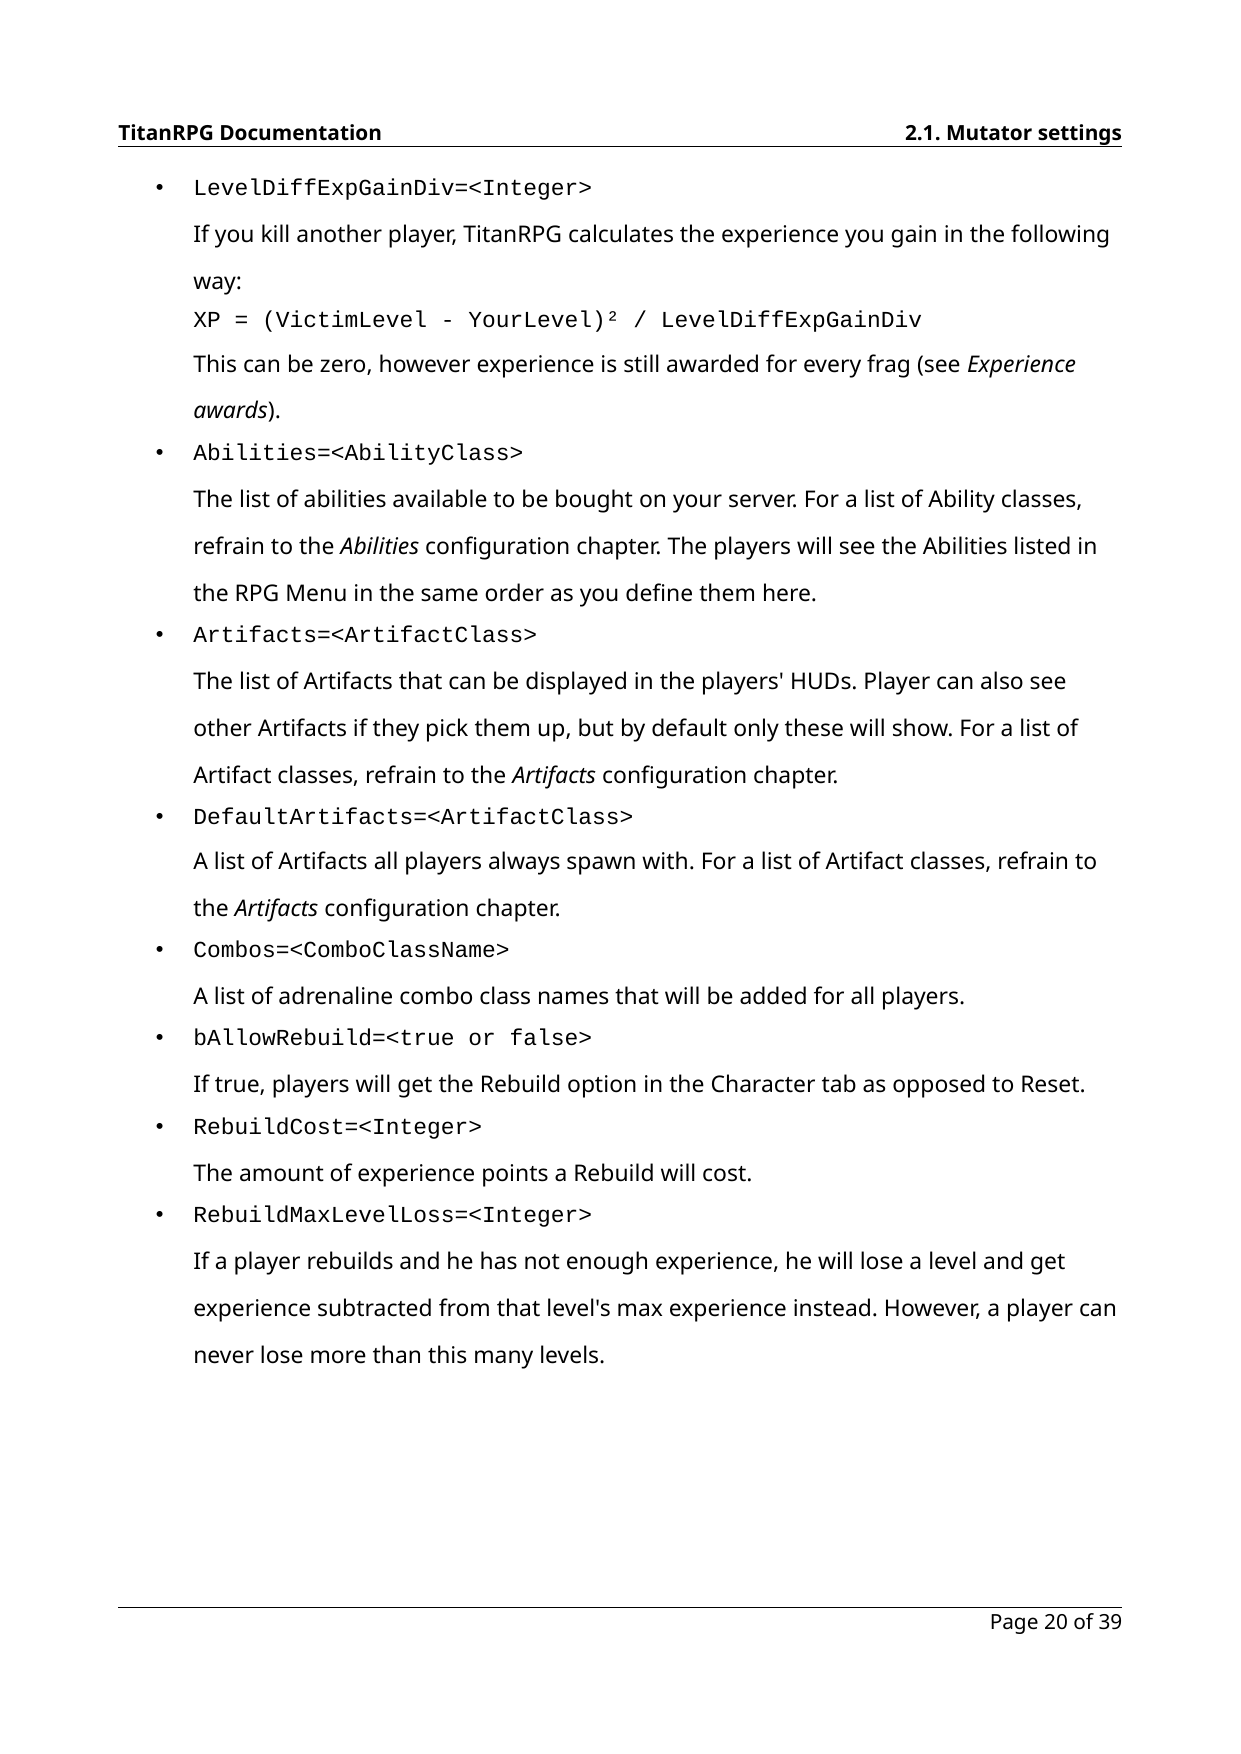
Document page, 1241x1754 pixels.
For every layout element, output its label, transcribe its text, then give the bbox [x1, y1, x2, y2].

list bAllowRebuild=<true or false> If true, players will get the Rebuild option in the Character tab as opposed to Reset. [156, 1027, 1122, 1099]
list Artifacts=<ArtifactClass> The list of Artifacts that can be displayed in the players' HUDs. Player can also see other Artifacts if they pick them up, but by default only these will show. For a list of Artifact classes, refrain to the Artifacts configuration chapter. [156, 623, 1122, 790]
list This can be zero, however experience is still awarded for every frag (see Experience awards). [156, 348, 1122, 426]
list A list of Artifacts all players always spawn with. For a list of Artifact classes, refrain to the Artifacts configuration chapter. [156, 844, 1122, 923]
list Abilities=<AbilityClass> The list of abilities available to be bought on your server. For a list of Ability classes, refrain to the Abilities configuration chapter. The players will see the Abilities listed in the RPG Menu in the same order as you define them here. [156, 441, 1122, 608]
list RebuildCost=<Integer> The amount of experience points a Rebuild will cost. [156, 1115, 1122, 1188]
list RebuildMaxLevelLoss=<Integer> If a player rebuilds and he has not enough experience, he will lose a level and get experience subtracted from that level's max experience instead. However, a player can never lose more than this many levels. [156, 1204, 1122, 1370]
list Combos=<ComboClassName> A list of adrenaline combo class names that will be added for all players. [156, 938, 1122, 1011]
list DefaultArtifacts=<ArtifactClass> [156, 806, 1122, 832]
list LevelDiffExpGainDiv=<Integer> If you kill another player, TitanRPG calculates the experience you gain in the following way: XP = (VictimLevel - YourLevel)² / LevelDiffExpGainDiv [156, 176, 1122, 335]
